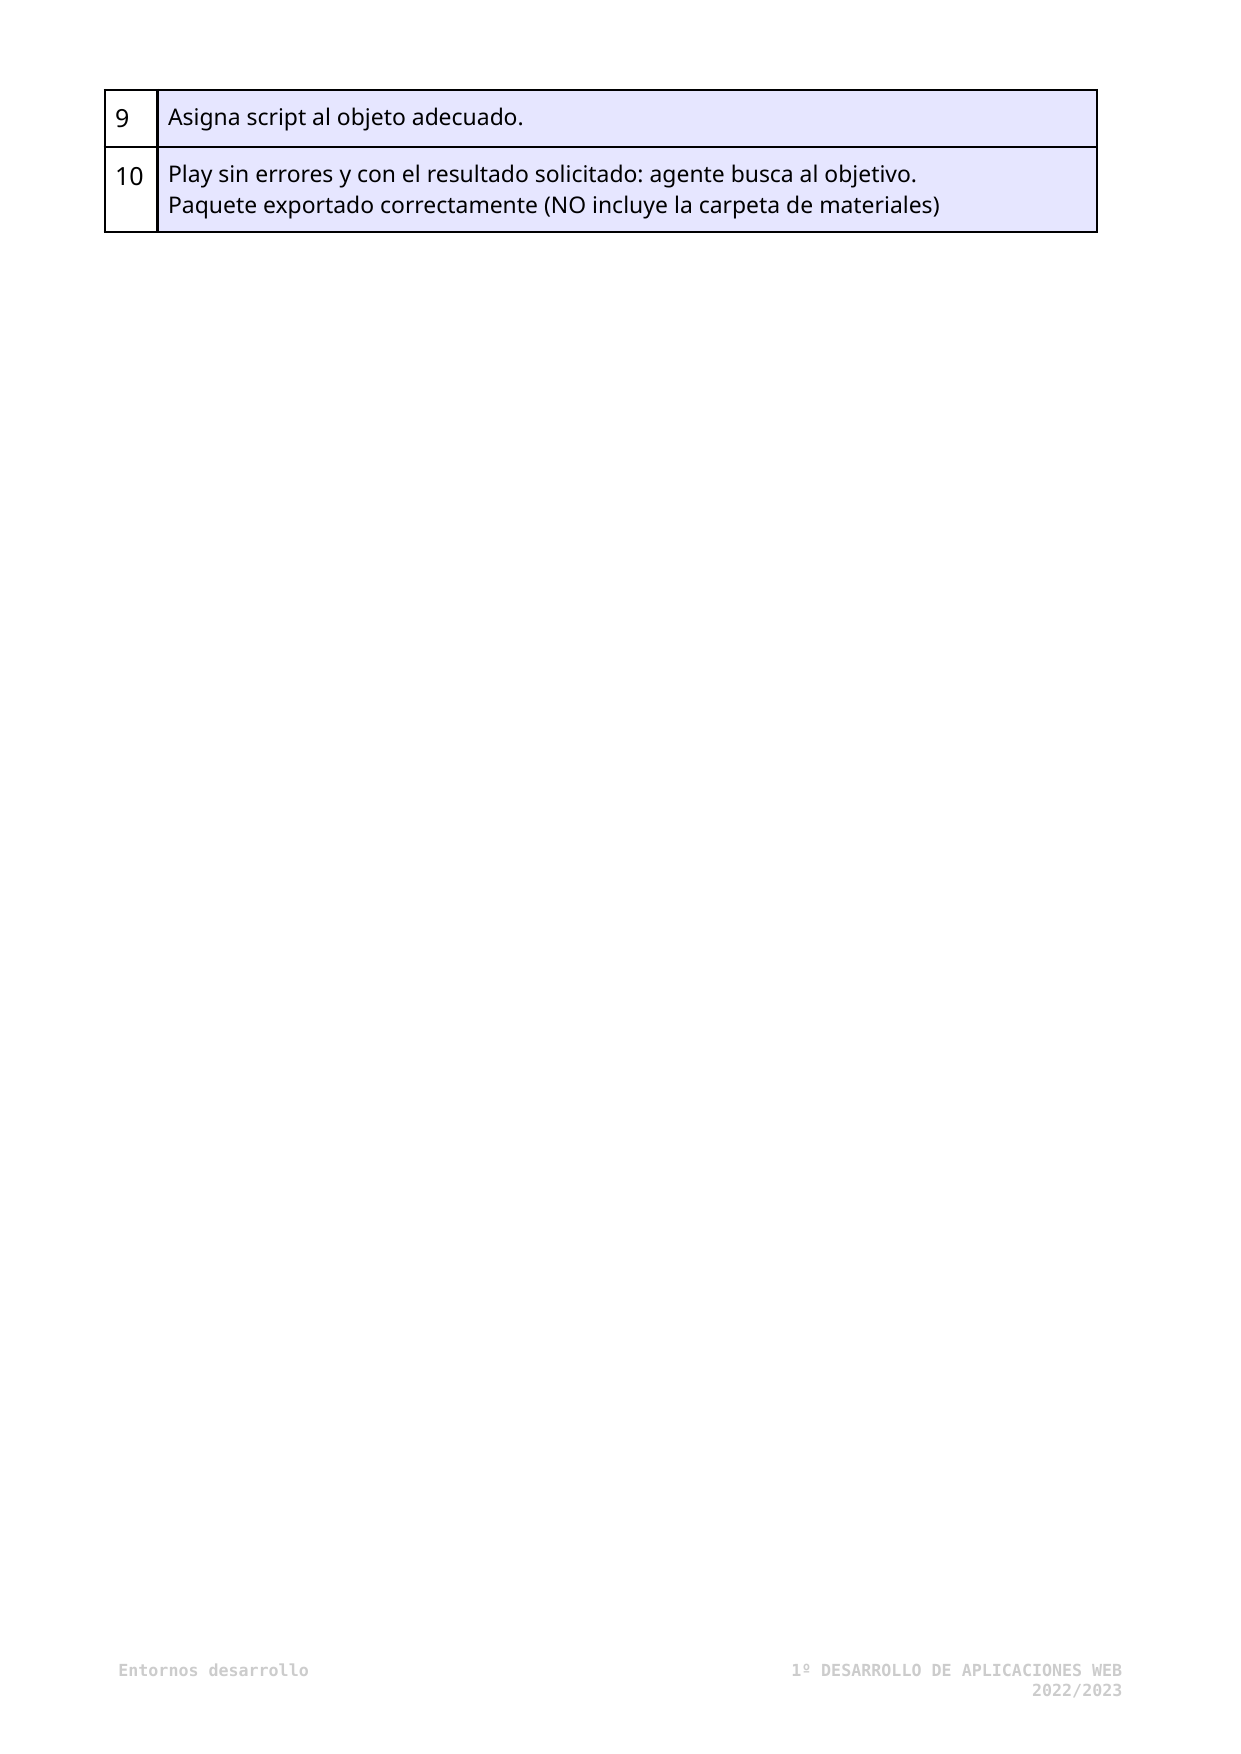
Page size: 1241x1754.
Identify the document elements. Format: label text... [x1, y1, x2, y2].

table_cell 10 [106, 148, 156, 231]
table_cell 9 [106, 91, 156, 146]
table_cell Play sin errores y con el resultado solicitado: agente busca al objetivo. Paquete exportado correctamente (NO incluye la carpeta de materiales) [159, 148, 1096, 231]
table_cell Asigna script al objeto adecuado. [159, 91, 1096, 146]
